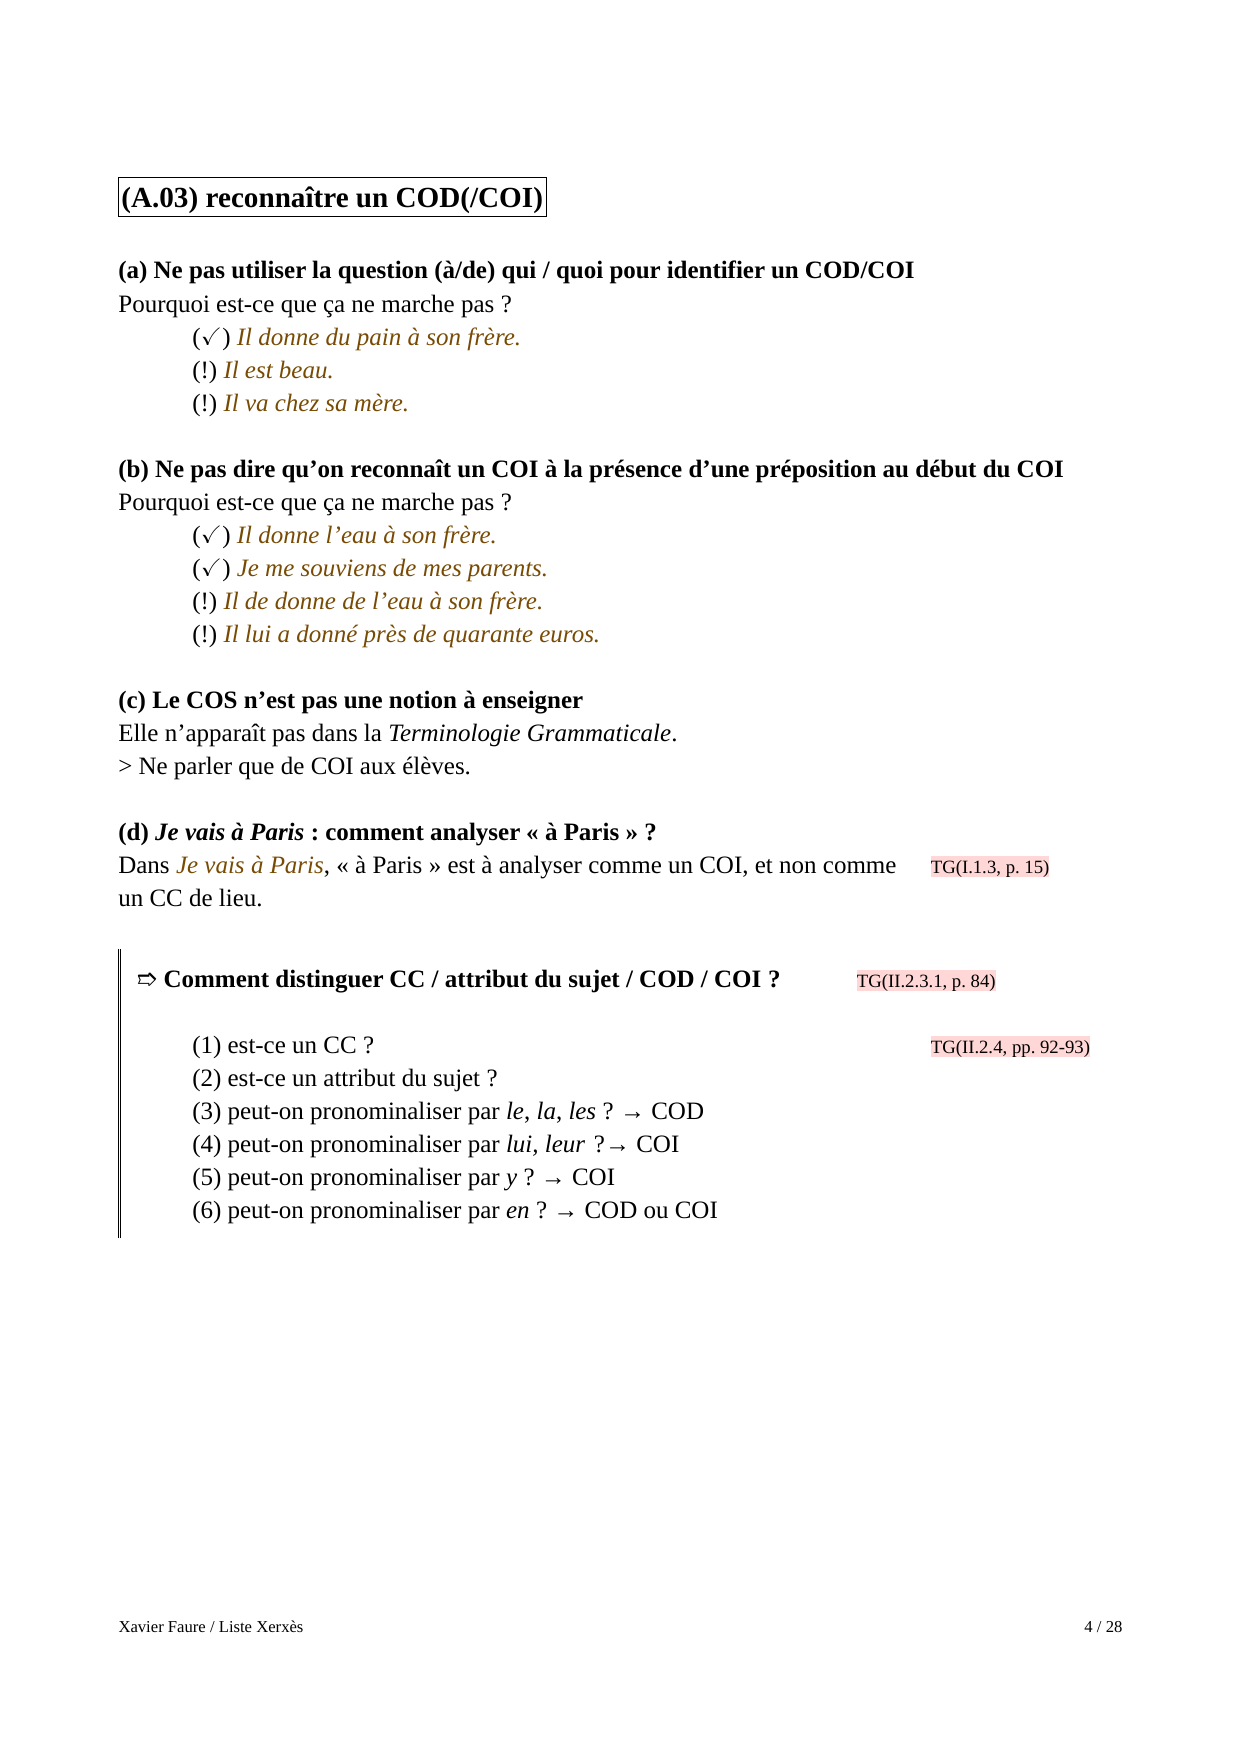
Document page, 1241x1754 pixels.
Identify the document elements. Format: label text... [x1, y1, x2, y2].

text (6) peut-on pronominaliser par en ? → COD ou COI [121, 1180, 1122, 1238]
text (3) peut-on pronominaliser par le, la, les ? → COD [121, 1081, 1122, 1114]
text (d) Je vais à Paris : comment analyser « à Paris » ? [118, 817, 1122, 846]
text Pourquoi est-ce que ça ne marche pas ? [118, 289, 1122, 317]
text (b) Ne pas dire qu’on reconnaît un COI à la présence d’une préposition au début du COI [118, 454, 1122, 482]
text (!) Il lui a donné près de quarante euros. [118, 619, 1122, 648]
text (A.03) reconnaître un COD(/COI) [119, 178, 546, 216]
text [547, 177, 1122, 217]
text (✓) Il donne l’eau à son frère. [118, 520, 1122, 548]
text (5) peut-on pronominaliser par y ? → COI [121, 1147, 1122, 1180]
text ➱ Comment distinguer CC / attribut du sujet / COD / COI ? TG(II.2.3.1, p. 84) [121, 949, 1122, 993]
text Elle n’apparaît pas dans la Terminologie Grammaticale. [118, 718, 1122, 747]
text (c) Le COS n’est pas une notion à enseigner [118, 685, 1122, 714]
text > Ne parler que de COI aux élèves. [118, 751, 1122, 780]
text (2) est-ce un attribut du sujet ? [121, 1048, 1122, 1081]
text (!) Il va chez sa mère. [118, 388, 1122, 416]
text (✓) Je me souviens de mes parents. [118, 553, 1122, 582]
text un CC de lieu. [118, 883, 1122, 912]
text (✓) Il donne du pain à son frère. [118, 322, 1122, 350]
text (a) Ne pas utiliser la question (à/de) qui / quoi pour identifier un COD/COI [118, 256, 1122, 284]
text Dans Je vais à Paris, « à Paris » est à analyser comme un COI, et non comme TG(I.1.3, p. 15) [118, 850, 1122, 879]
text (!) Il de donne de l’eau à son frère. [118, 586, 1122, 614]
text (4) peut-on pronominaliser par lui, leur ?→ COI [121, 1114, 1122, 1147]
text (!) Il est beau. [118, 355, 1122, 383]
text (1) est-ce un CC ? TG(II.2.4, pp. 92-93) [121, 1015, 1122, 1048]
text Pourquoi est-ce que ça ne marche pas ? [118, 487, 1122, 516]
